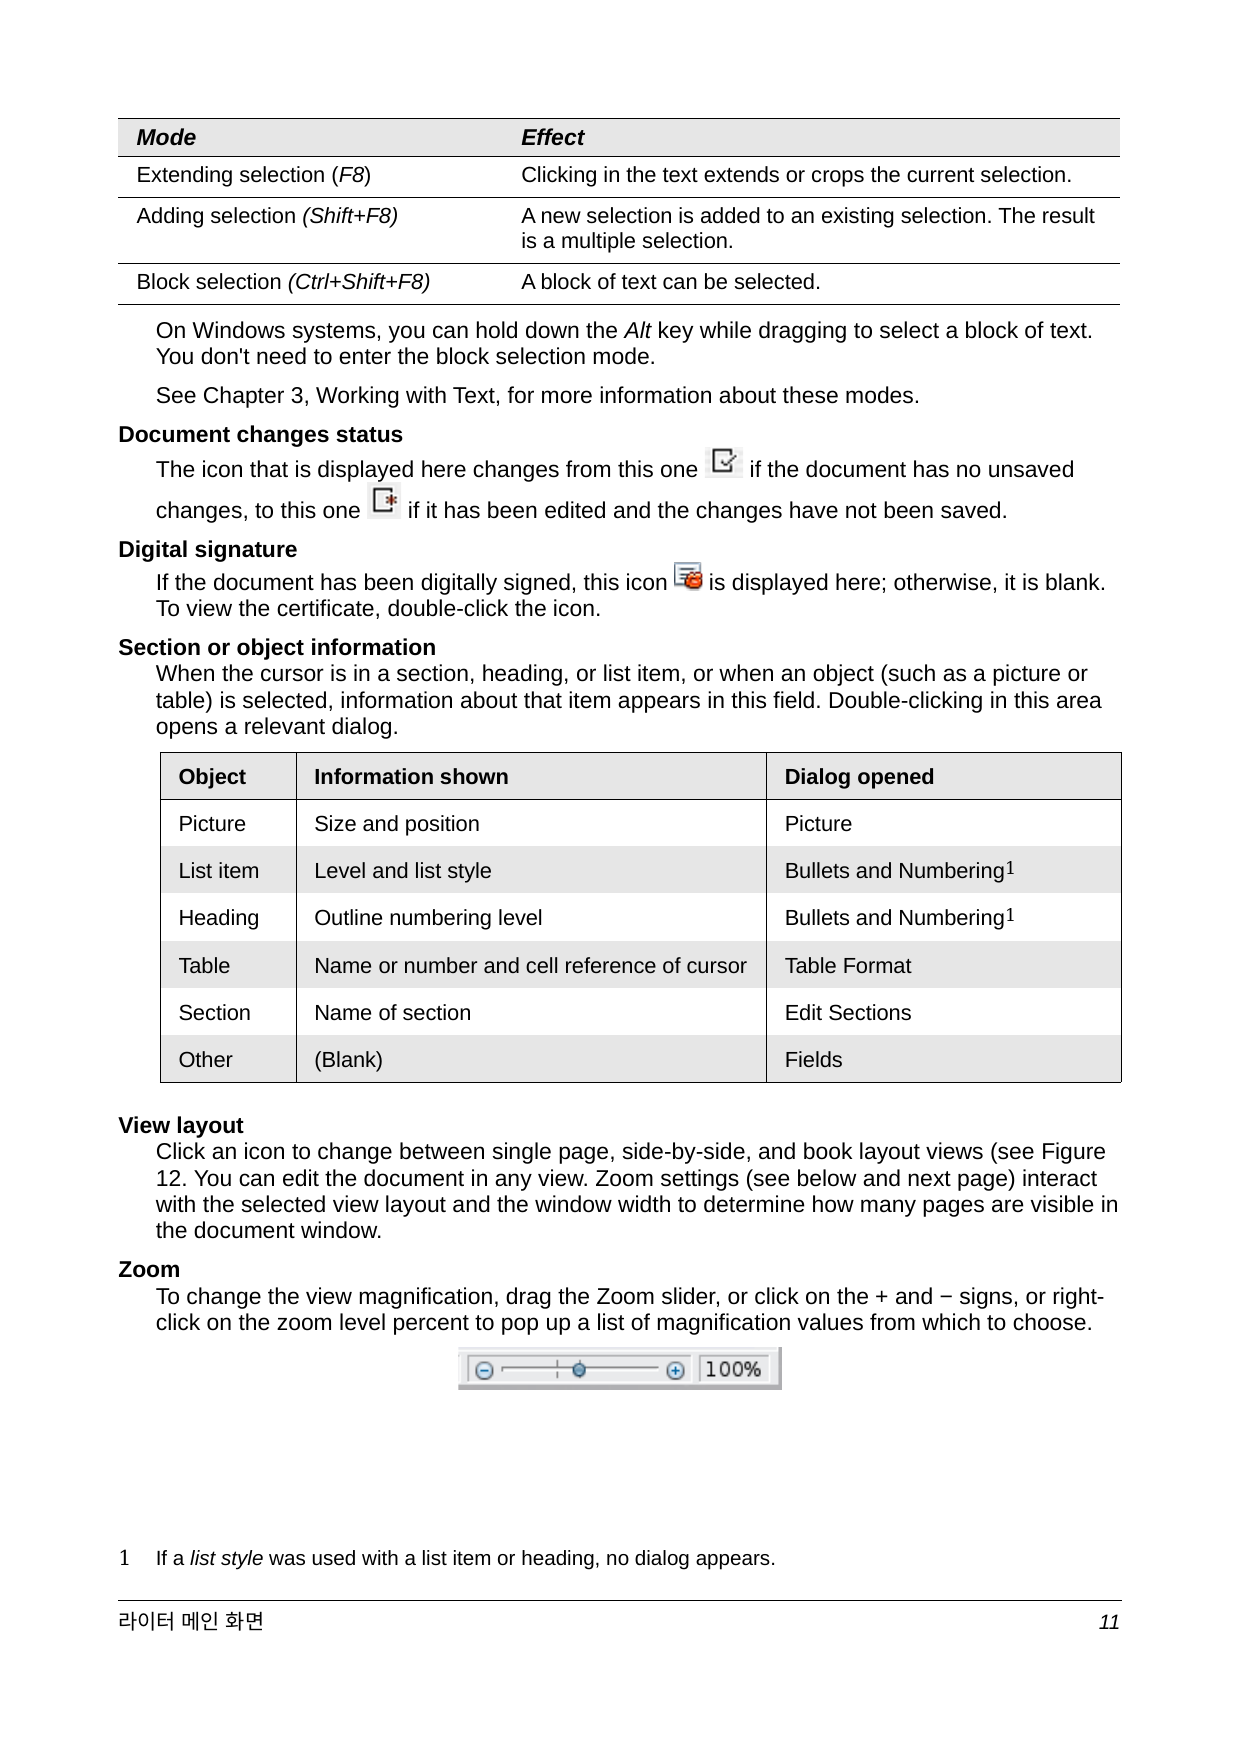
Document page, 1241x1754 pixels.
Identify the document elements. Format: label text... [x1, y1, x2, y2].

table_cell Bullets and Numbering [767, 846, 1121, 893]
table_cell Name or number and cell reference of cursor [297, 941, 766, 988]
table_cell Table Format [767, 941, 1121, 988]
text When the cursor is in a section, heading, or list item, or when an object (such as a picture or table) is selected, information about that item appears in this field. Double-clicking in this area opens a relevant dialog. [156, 660, 1122, 739]
table_cell Bullets and Numbering1 [767, 894, 1121, 941]
text To change the view magnification, drag the Zoom slider, or click on the + and − signs, or right-click on the zoom level percent to pop up a list of magnification values from which to choose. [156, 1283, 1122, 1335]
table_cell Block selection (Ctrl+Shift+F8) [118, 264, 503, 304]
text Click an icon to change between single page, side-by-side, and book layout views (see Figure 12. You can edit the document in any view. Zoom settings (see below and next page) interact with the selected view layout and the window width to determine how many pages are visible in the document window. [156, 1138, 1122, 1244]
picture [458, 1347, 782, 1390]
table_cell Clicking in the text extends or crops the current selection. [503, 157, 1120, 197]
table_cell A block of text can be selected. [503, 264, 1120, 304]
text Document changes status [118, 421, 1122, 447]
table_cell Level and list style [297, 846, 766, 893]
table_cell Fields [767, 1035, 1121, 1082]
table_header Object [161, 753, 296, 799]
text Zoom [118, 1256, 1122, 1283]
table_cell Edit Sections [767, 988, 1121, 1035]
table_cell Section [161, 988, 296, 1035]
table_cell Outline numbering level [297, 894, 766, 941]
table_cell Size and position [297, 800, 766, 846]
table_header Information shown [297, 753, 766, 799]
text The icon that is displayed here changes from this one if the document has no unsaved changes, to this one if it has been edited and the changes have not been saved. [156, 447, 1122, 523]
text Digital signature [118, 536, 1122, 562]
table_cell Adding selection (Shift+F8) [118, 198, 503, 263]
table_header Mode [118, 119, 503, 156]
text If the document has been digitally signed, this icon is displayed here; otherwise, it is blank. To view the certificate, double-click the icon. [156, 562, 1122, 621]
table_cell Picture [767, 800, 1121, 846]
table_cell (Blank) [297, 1035, 766, 1082]
table_cell Picture [161, 800, 296, 846]
table_cell Name of section [297, 988, 766, 1035]
text On Windows systems, you can hold down the Alt key while dragging to select a block of text. You don't need to enter the block selection mode. [156, 317, 1122, 369]
table_cell Extending selection (F8) [118, 157, 503, 197]
table_cell List item [161, 846, 296, 893]
table_header Dialog opened [767, 753, 1121, 799]
table_cell Table [161, 941, 296, 988]
picture [367, 482, 402, 519]
table_cell Other [161, 1035, 296, 1082]
table_header Effect [503, 119, 1120, 156]
text View layout [118, 1112, 1122, 1138]
picture [704, 447, 744, 478]
text See Chapter 3, Working with Text, for more information about these modes. [156, 382, 1122, 408]
table_cell Heading [161, 894, 296, 941]
picture [674, 562, 703, 591]
text Section or object information [118, 634, 1122, 660]
table_cell A new selection is added to an existing selection. The result is a multiple selection. [503, 198, 1120, 263]
